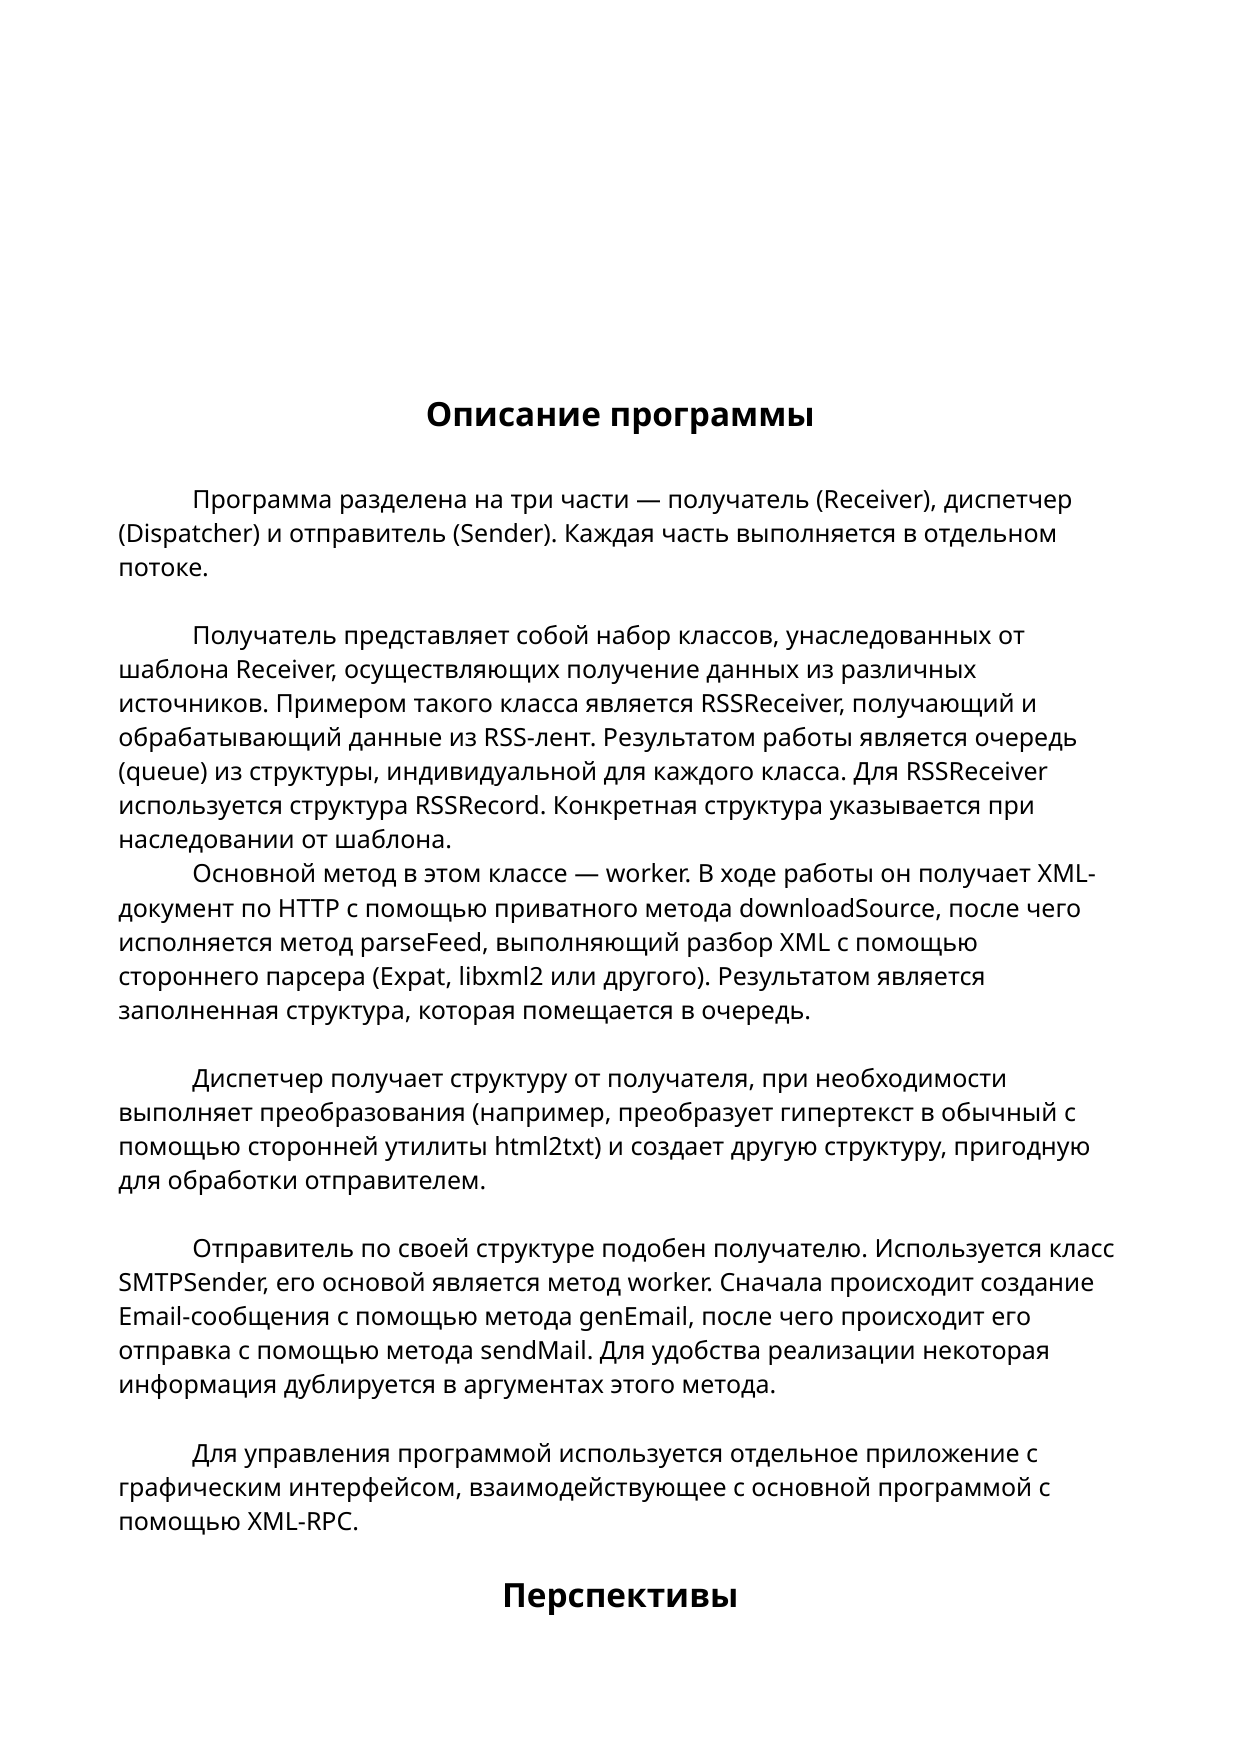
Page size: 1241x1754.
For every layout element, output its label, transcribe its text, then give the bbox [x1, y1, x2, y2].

text Диспетчер получает структуру от получателя, при необходимости выполняет преобразования (например, преобразует гипертекст в обычный с помощью сторонней утилиты html2txt) и создает другую структуру, пригодную для обработки отправителем. [118, 1061, 1122, 1197]
text Для управления программой используется отдельное приложение с графическим интерфейсом, взаимодействующее с основной программой с помощью XML-RPC. [118, 1435, 1122, 1537]
text Перспективы [118, 1571, 1122, 1617]
text Основной метод в этом классе — worker. В ходе работы он получает XML-документ по HTTP с помощью приватного метода downloadSource, после чего исполняется метод parseFeed, выполняющий разбор XML с помощью стороннего парсера (Expat, libxml2 или другого). Результатом является заполненная структура, которая помещается в очередь. [118, 856, 1122, 1026]
text Описание программы [118, 391, 1122, 436]
text Отправитель по своей структуре подобен получателю. Используется класс SMTPSender, его основой является метод worker. Сначала происходит создание Email-сообщения с помощью метода genEmail, после чего происходит его отправка с помощью метода sendMail. Для удобства реализации некоторая информация дублируется в аргументах этого метода. [118, 1231, 1122, 1401]
text Получатель представляет собой набор классов, унаследованных от шаблона Receiver, осуществляющих получение данных из различных источников. Примером такого класса является RSSReceiver, получающий и обрабатывающий данные из RSS-лент. Результатом работы является очередь (queue) из структуры, индивидуальной для каждого класса. Для RSSReceiver используется структура RSSRecord. Конкретная структура указывается при наследовании от шаблона. [118, 618, 1122, 856]
text Программа разделена на три части — получатель (Receiver), диспетчер (Dispatcher) и отправитель (Sender). Каждая часть выполняется в отдельном потоке. [118, 481, 1122, 584]
